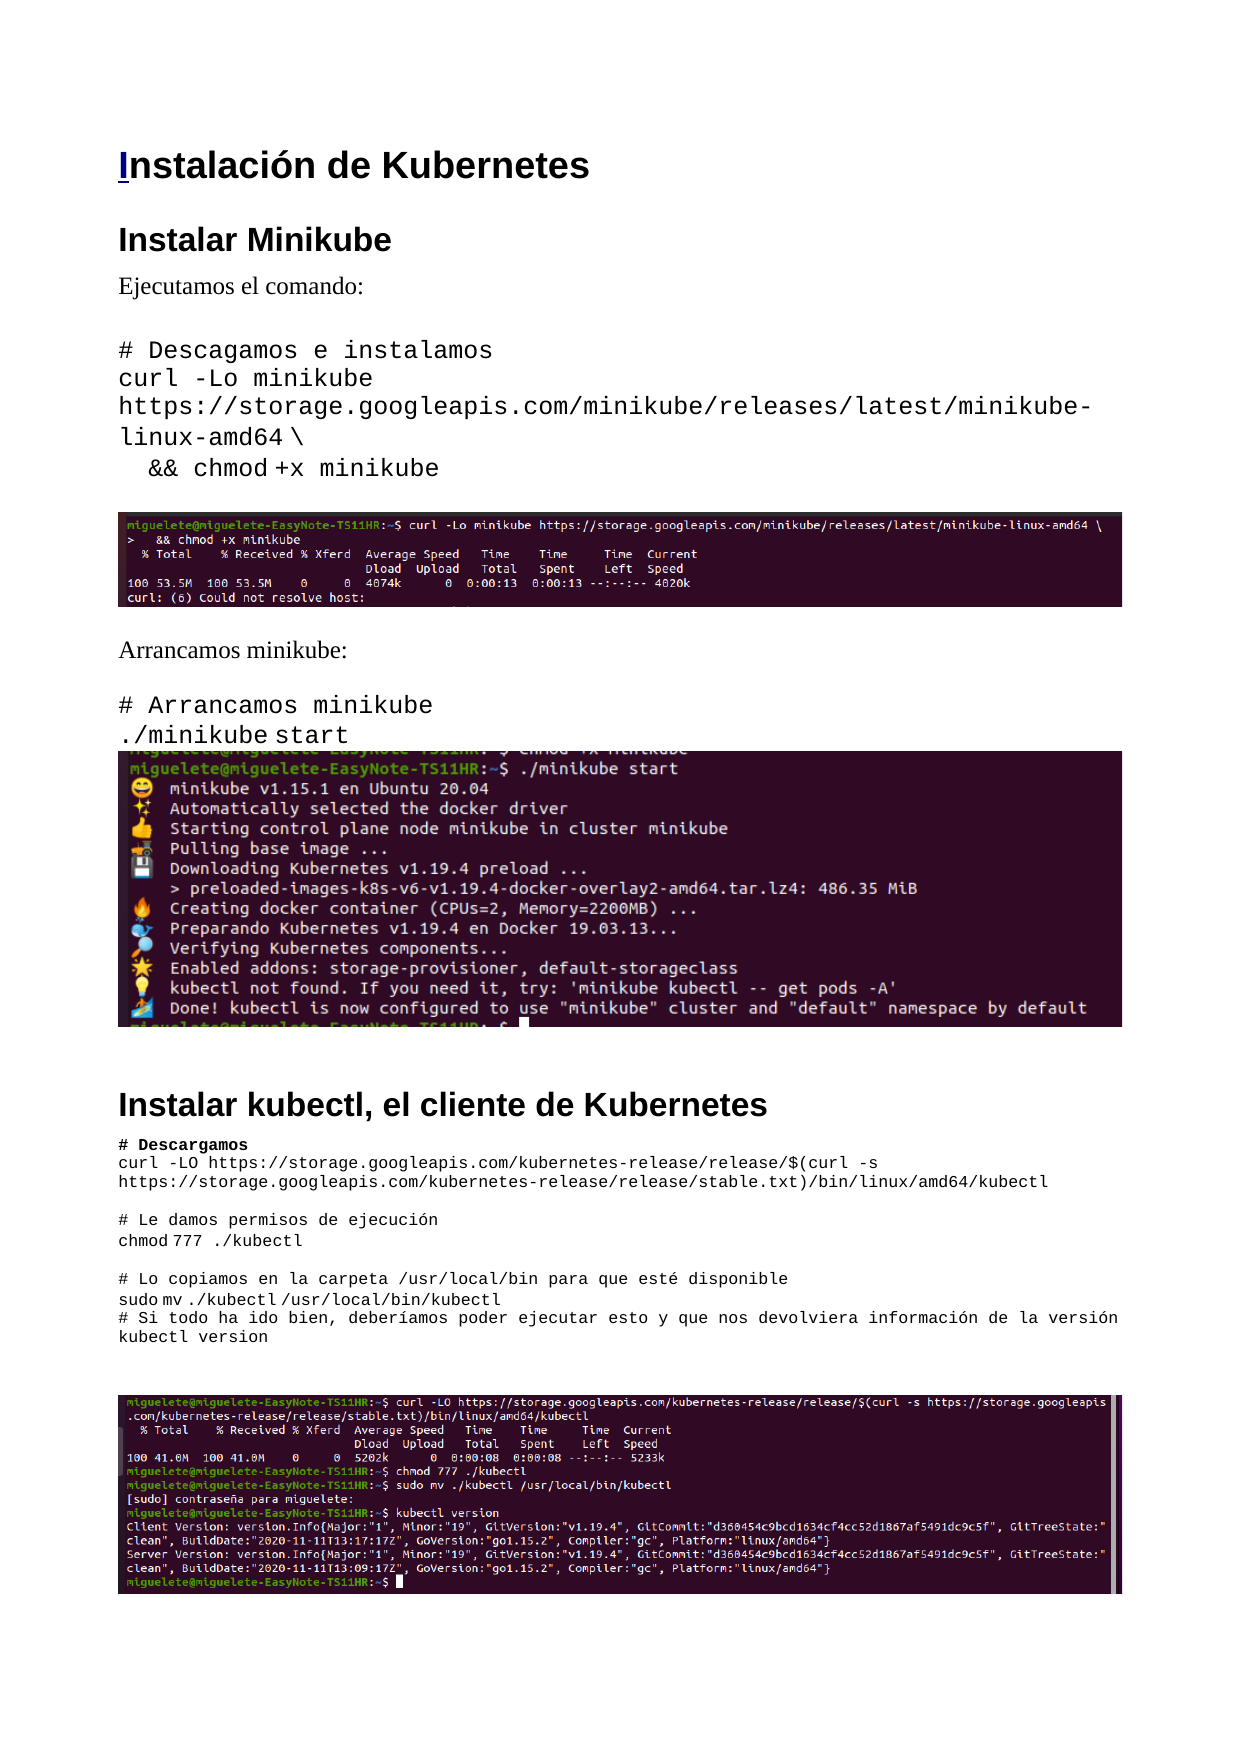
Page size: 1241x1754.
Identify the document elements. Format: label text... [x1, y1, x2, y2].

text && chmod +x minikube [118, 453, 1122, 484]
text kubectl version [118, 1329, 1122, 1348]
picture [118, 512, 1123, 607]
text # Lo copiamos en la carpeta /usr/local/bin para que esté disponible [118, 1271, 1122, 1289]
subtitle Instalar Minikube [118, 220, 1122, 259]
text # Si todo ha ido bien, deberíamos poder ejecutar esto y que nos devolviera información de la versión [118, 1310, 1122, 1329]
subtitle Instalación de Kubernetes [118, 143, 1122, 187]
text curl -LO https://storage.googleapis.com/kubernetes-release/release/$(curl -s https://storage.googleapis.com/kubernetes-release/release/stable.txt)/bin/linux/amd64/kubectl [118, 1155, 1122, 1193]
subtitle Instalar kubectl, el cliente de Kubernetes [118, 1085, 1122, 1124]
text chmod 777 ./kubectl [118, 1231, 1122, 1251]
text Arrancamos minikube: [118, 635, 1122, 664]
picture [118, 1395, 1123, 1594]
text # Arrancamos minikube [118, 692, 1122, 721]
picture [118, 751, 1123, 1027]
text # Le damos permisos de ejecución [118, 1212, 1122, 1231]
text Ejecutamos el comando: [118, 271, 1122, 300]
text # Descagamos e instalamos [118, 337, 1122, 366]
text sudo mv ./kubectl /usr/local/bin/kubectl [118, 1289, 1122, 1310]
text # Descargamos [118, 1136, 1122, 1155]
text ./minikube start [118, 721, 1122, 751]
text curl -Lo minikube https://storage.googleapis.com/minikube/releases/latest/minikube-linux-amd64 \ [118, 366, 1122, 453]
